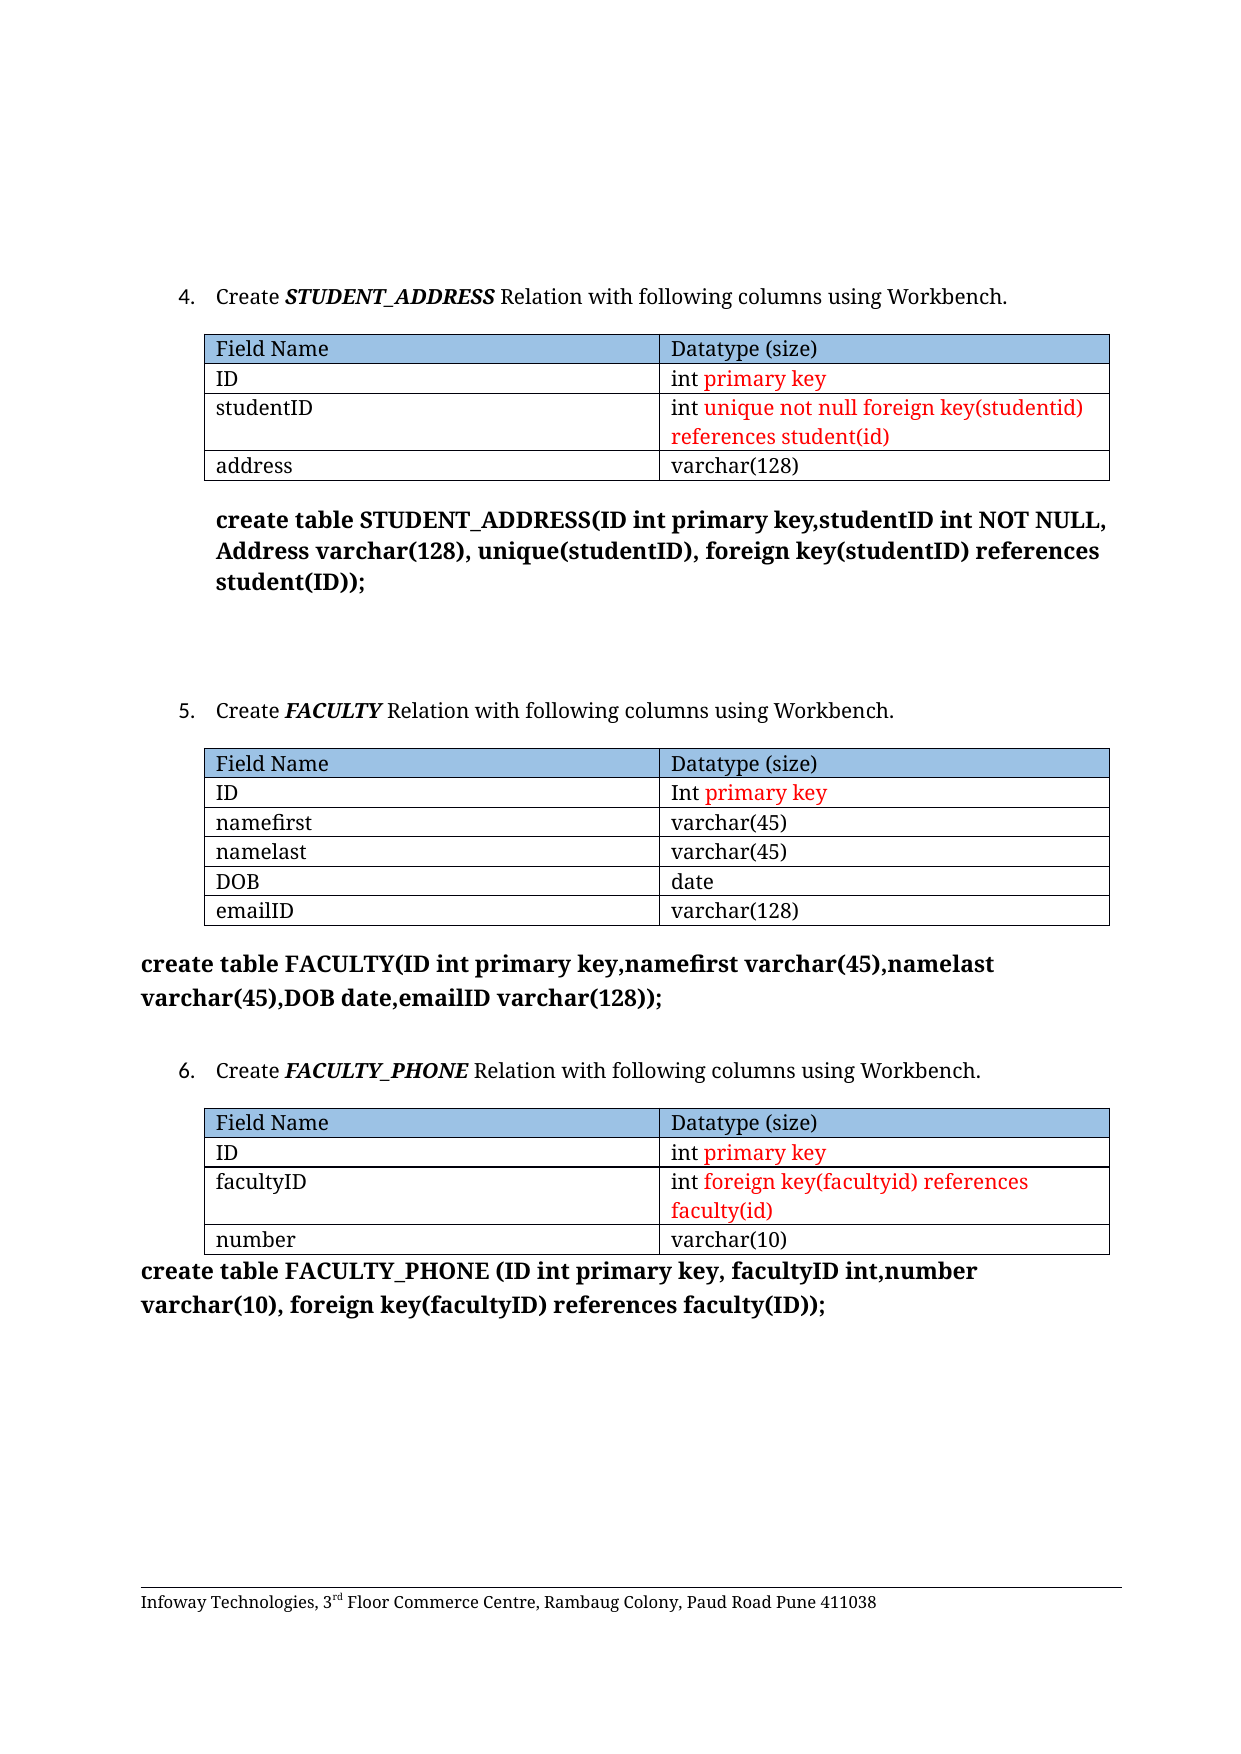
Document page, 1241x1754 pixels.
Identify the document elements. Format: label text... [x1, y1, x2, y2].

table_cell varchar(128) [660, 451, 1109, 480]
table_cell emailID [205, 896, 659, 925]
table_cell facultyID [205, 1168, 659, 1224]
text create table FACULTY(ID int primary key,namefirst varchar(45),namelast varchar(45),DOB date,emailID varchar(128)); [141, 948, 1122, 1038]
table_cell varchar(128) [660, 896, 1109, 925]
table_cell number [205, 1225, 659, 1254]
table_cell studentID [205, 394, 659, 450]
table_cell date [660, 867, 1109, 895]
list Create FACULTY Relation with following columns using Workbench. [178, 697, 1122, 725]
table_header Field Name [205, 749, 659, 777]
table_cell varchar(45) [660, 837, 1109, 866]
table_cell DOB [205, 867, 659, 895]
table_cell int primary key [660, 1138, 1109, 1166]
table_cell namefirst [205, 808, 659, 836]
table_cell ID [205, 1138, 659, 1166]
table_cell namelast [205, 837, 659, 866]
list Create FACULTY_PHONE Relation with following columns using Workbench. [178, 1056, 1122, 1085]
table_cell int primary key [660, 364, 1109, 392]
list create table STUDENT_ADDRESS(ID int primary key,studentID int NOT NULL, Address varchar(128), unique(studentID), foreign key(studentID) references student(ID)); [216, 503, 1122, 628]
table_cell address [205, 451, 659, 480]
text create table FACULTY_PHONE (ID int primary key, facultyID int,number varchar(10), foreign key(facultyID) references faculty(ID)); [141, 1255, 1122, 1344]
table_header Datatype (size) [660, 335, 1109, 363]
table_cell ID [205, 364, 659, 392]
table_cell varchar(10) [660, 1225, 1109, 1254]
table_cell ID [205, 778, 659, 807]
table_cell int foreign key(facultyid) references faculty(id) [660, 1168, 1109, 1224]
table_header Field Name [205, 335, 659, 363]
table_header Datatype (size) [660, 749, 1109, 777]
list Create STUDENT_ADDRESS Relation with following columns using Workbench. [178, 282, 1122, 311]
table_cell Int primary key [660, 778, 1109, 807]
table_cell varchar(45) [660, 808, 1109, 836]
table_cell int unique not null foreign key(studentid) references student(id) [660, 394, 1109, 450]
table_header Field Name [205, 1109, 659, 1137]
table_header Datatype (size) [660, 1109, 1109, 1137]
